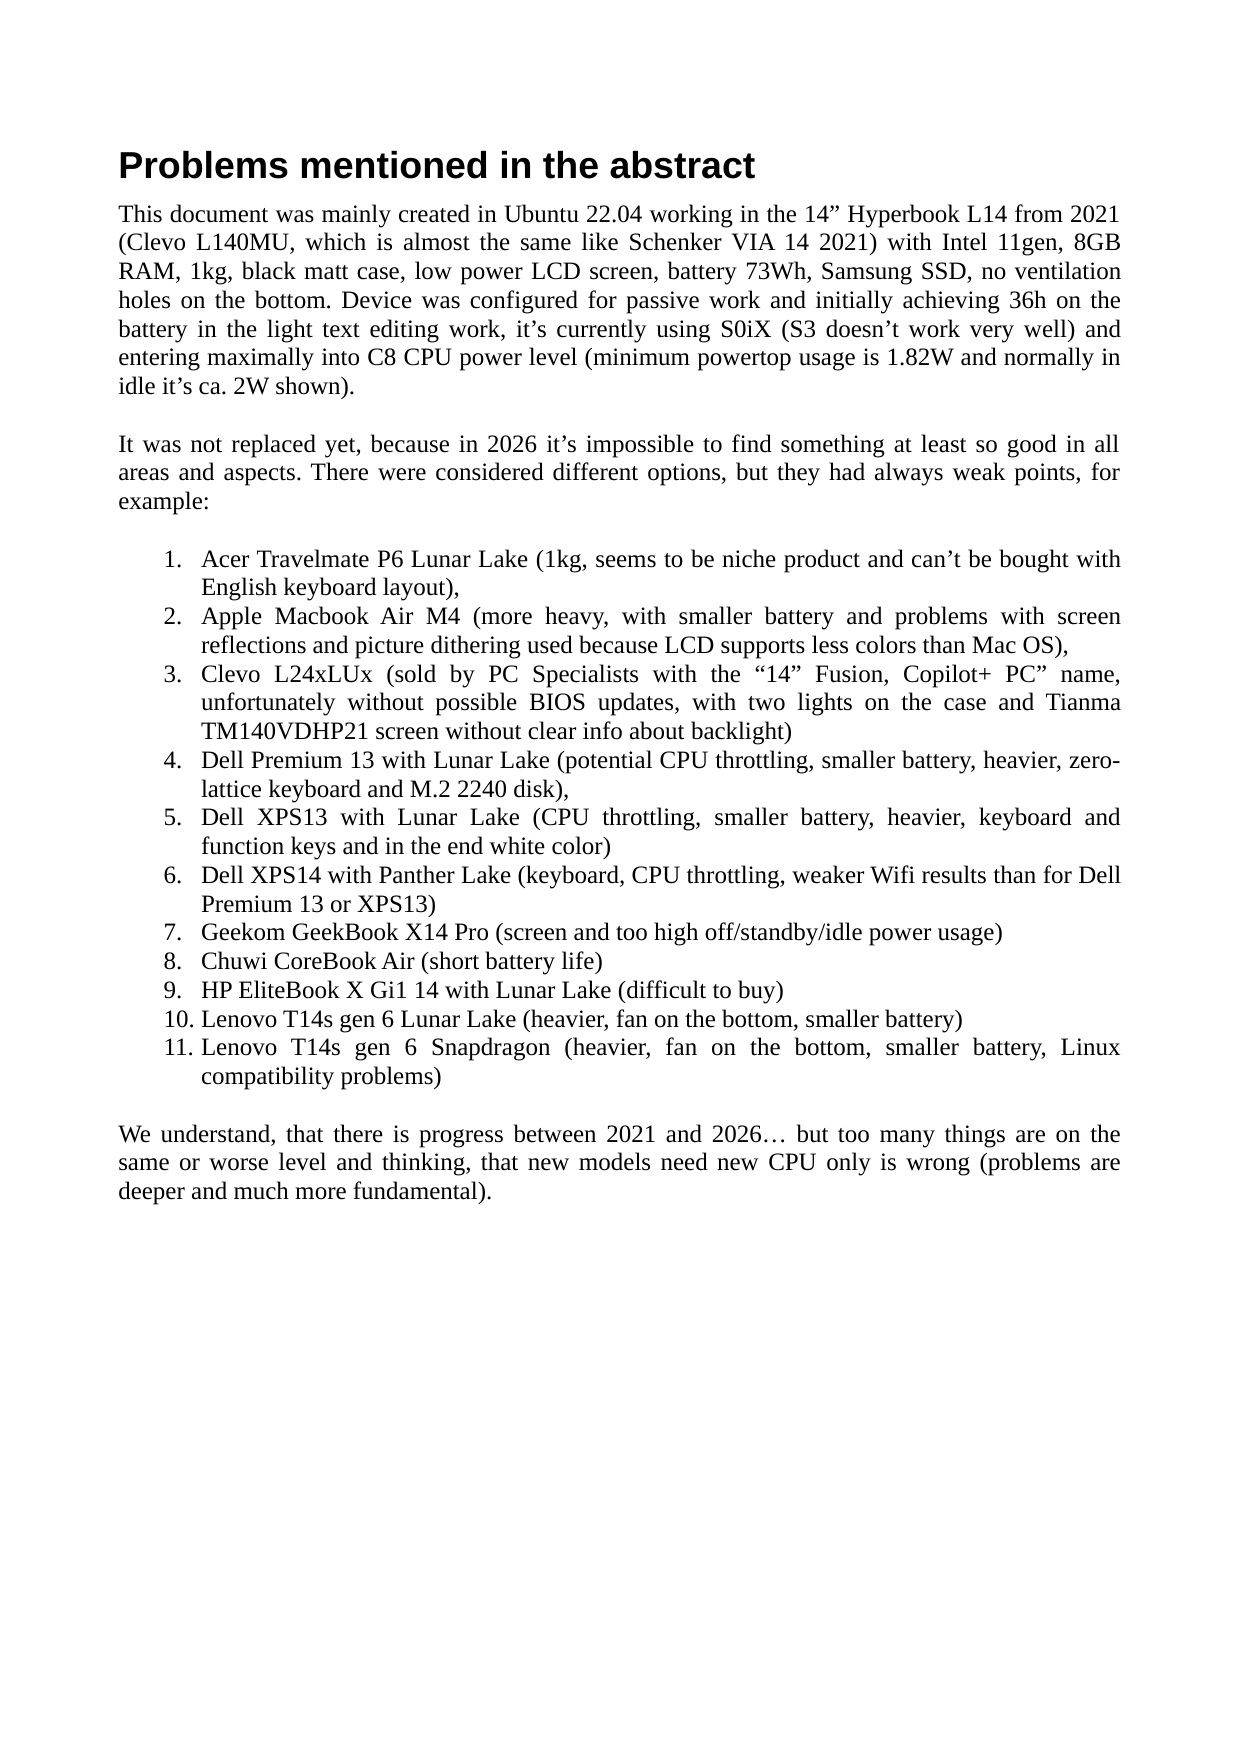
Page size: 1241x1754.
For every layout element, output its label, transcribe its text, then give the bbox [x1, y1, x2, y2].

list Lenovo T14s gen 6 Snapdragon (heavier, fan on the bottom, smaller battery, Linux compatibility problems) [163, 1032, 1122, 1090]
list Apple Macbook Air M4 (more heavy, with smaller battery and problems with screen reflections and picture dithering used because LCD supports less colors than Mac OS), [163, 601, 1122, 659]
list Clevo L24xLUx (sold by PC Specialists with the “14” Fusion, Copilot+ PC” name, unfortunately without possible BIOS updates, with two lights on the case and Tianma TM140VDHP21 screen without clear info about backlight) [163, 659, 1122, 745]
subtitle Problems mentioned in the abstract [118, 143, 1122, 186]
list Dell XPS14 with Panther Lake (keyboard, CPU throttling, weaker Wifi results than for Dell Premium 13 or XPS13) [163, 860, 1122, 917]
list HP EliteBook X Gi1 14 with Lunar Lake (difficult to buy) [163, 975, 1122, 1004]
list Dell XPS13 with Lunar Lake (CPU throttling, smaller battery, heavier, keyboard and function keys and in the end white color) [163, 802, 1122, 860]
text We understand, that there is progress between 2021 and 2026… but too many things are on the same or worse level and thinking, that new models need new CPU only is wrong (problems are deeper and much more fundamental). [118, 1119, 1122, 1205]
list Dell Premium 13 with Lunar Lake (potential CPU throttling, smaller battery, heavier, zero-lattice keyboard and M.2 2240 disk), [163, 745, 1122, 802]
list Lenovo T14s gen 6 Lunar Lake (heavier, fan on the bottom, smaller battery) [163, 1004, 1122, 1032]
list Acer Travelmate P6 Lunar Lake (1kg, seems to be niche product and can’t be bought with English keyboard layout), [163, 544, 1122, 601]
list Geekom GeekBook X14 Pro (screen and too high off/standby/idle power usage) [163, 917, 1122, 946]
list Chuwi CoreBook Air (short battery life) [163, 946, 1122, 975]
text It was not replaced yet, because in 2026 it’s impossible to find something at least so good in all areas and aspects. There were considered different options, but they had always weak points, for example: [118, 429, 1122, 515]
text This document was mainly created in Ubuntu 22.04 working in the 14” Hyperbook L14 from 2021 (Clevo L140MU, which is almost the same like Schenker VIA 14 2021) with Intel 11gen, 8GB RAM, 1kg, black matt case, low power LCD screen, battery 73Wh, Samsung SSD, no ventilation holes on the bottom. Device was configured for passive work and initially achieving 36h on the battery in the light text editing work, it’s currently using S0iX (S3 doesn’t work very well) and entering maximally into C8 CPU power level (minimum powertop usage is 1.82W and normally in idle it’s ca. 2W shown). [118, 199, 1122, 400]
